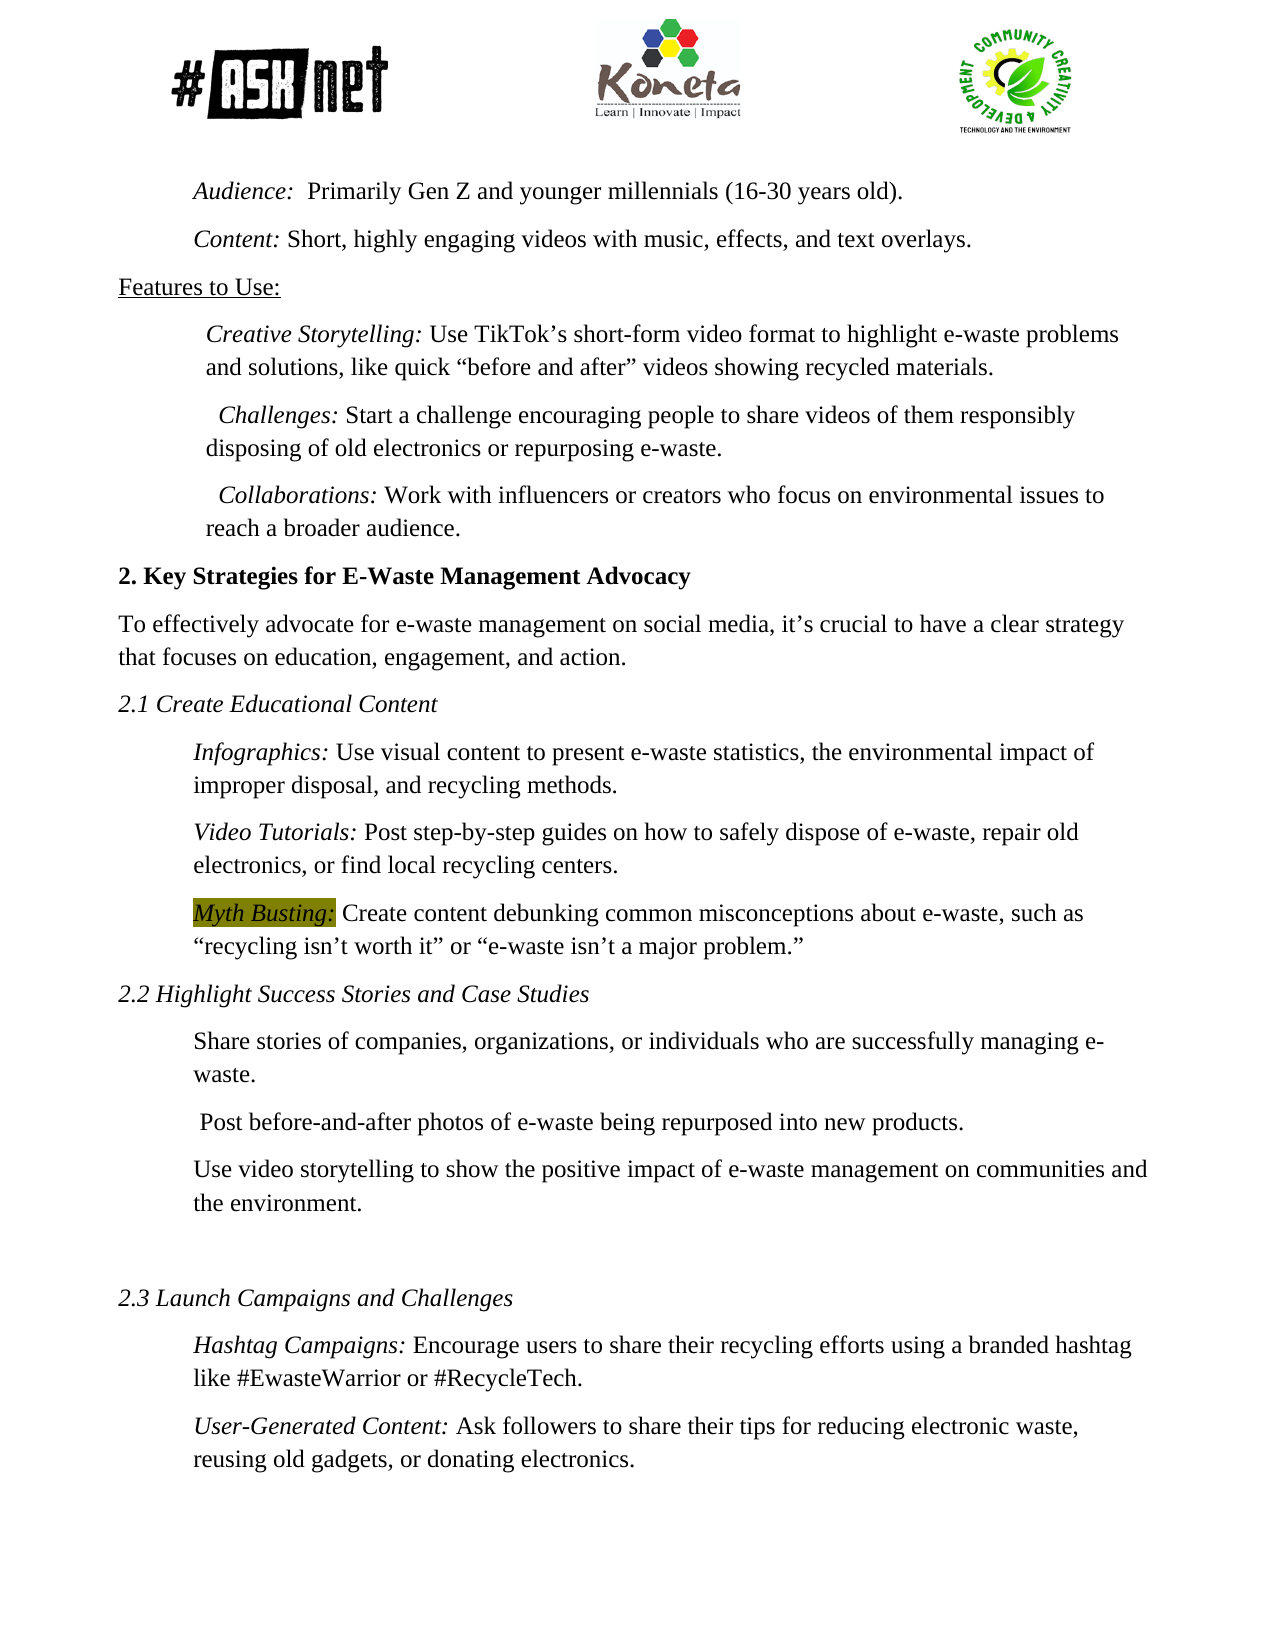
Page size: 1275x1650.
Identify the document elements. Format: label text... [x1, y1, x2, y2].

list User-Generated Content: Ask followers to share their tips for reducing electronic waste, reusing old gadgets, or donating electronics. [156, 1411, 1157, 1473]
list Infographics: Use visual content to present e-waste statistics, the environmental impact of improper disposal, and recycling methods. [156, 737, 1157, 799]
list Myth Busting: Create content debunking common misconceptions about e-waste, such as “recycling isn’t worth it” or “e-waste isn’t a major problem.” [156, 898, 1157, 960]
list Collaborations: Work with influencers or creators who focus on environmental issues to reach a broader audience. [168, 480, 1157, 542]
list Audience: Primarily Gen Z and younger millennials (16-30 years old). [156, 176, 1157, 205]
list Content: Short, highly engaging videos with music, effects, and text overlays. [156, 224, 1157, 253]
list Post before-and-after photos of e-waste being repurposed into new products. [156, 1107, 1157, 1136]
list Video Tutorials: Post step-by-step guides on how to safely dispose of e-waste, repair old electronics, or find local recycling centers. [156, 817, 1157, 879]
list Share stories of companies, organizations, or individuals who are successfully managing e-waste. [156, 1026, 1157, 1088]
text 2.3 Launch Campaigns and Challenges [118, 1283, 1157, 1312]
picture [170, 39, 392, 122]
text 2. Key Strategies for E-Waste Management Advocacy [118, 561, 1157, 590]
picture [594, 19, 741, 119]
text 2.2 Highlight Success Stories and Case Studies [118, 979, 1157, 1007]
text To effectively advocate for e-waste management on social media, it’s crucial to have a clear strategy that focuses on education, engagement, and action. [118, 609, 1157, 670]
list Challenges: Start a challenge encouraging people to share videos of them responsibly disposing of old electronics or repurposing e-waste. [168, 400, 1157, 462]
list Hashtag Campaigns: Encourage users to share their recycling efforts using a branded hashtag like #EwasteWarrior or #RecycleTech. [156, 1330, 1157, 1392]
list Creative Storytelling: Use TikTok’s short-form video format to highlight e-waste problems and solutions, like quick “before and after” videos showing recycled materials. [168, 319, 1157, 381]
list Use video storytelling to show the positive impact of e-waste management on communities and the environment. [156, 1154, 1157, 1216]
text Features to Use: [118, 272, 1157, 300]
text 2.1 Create Educational Content [118, 689, 1157, 718]
picture [931, 8, 1098, 149]
